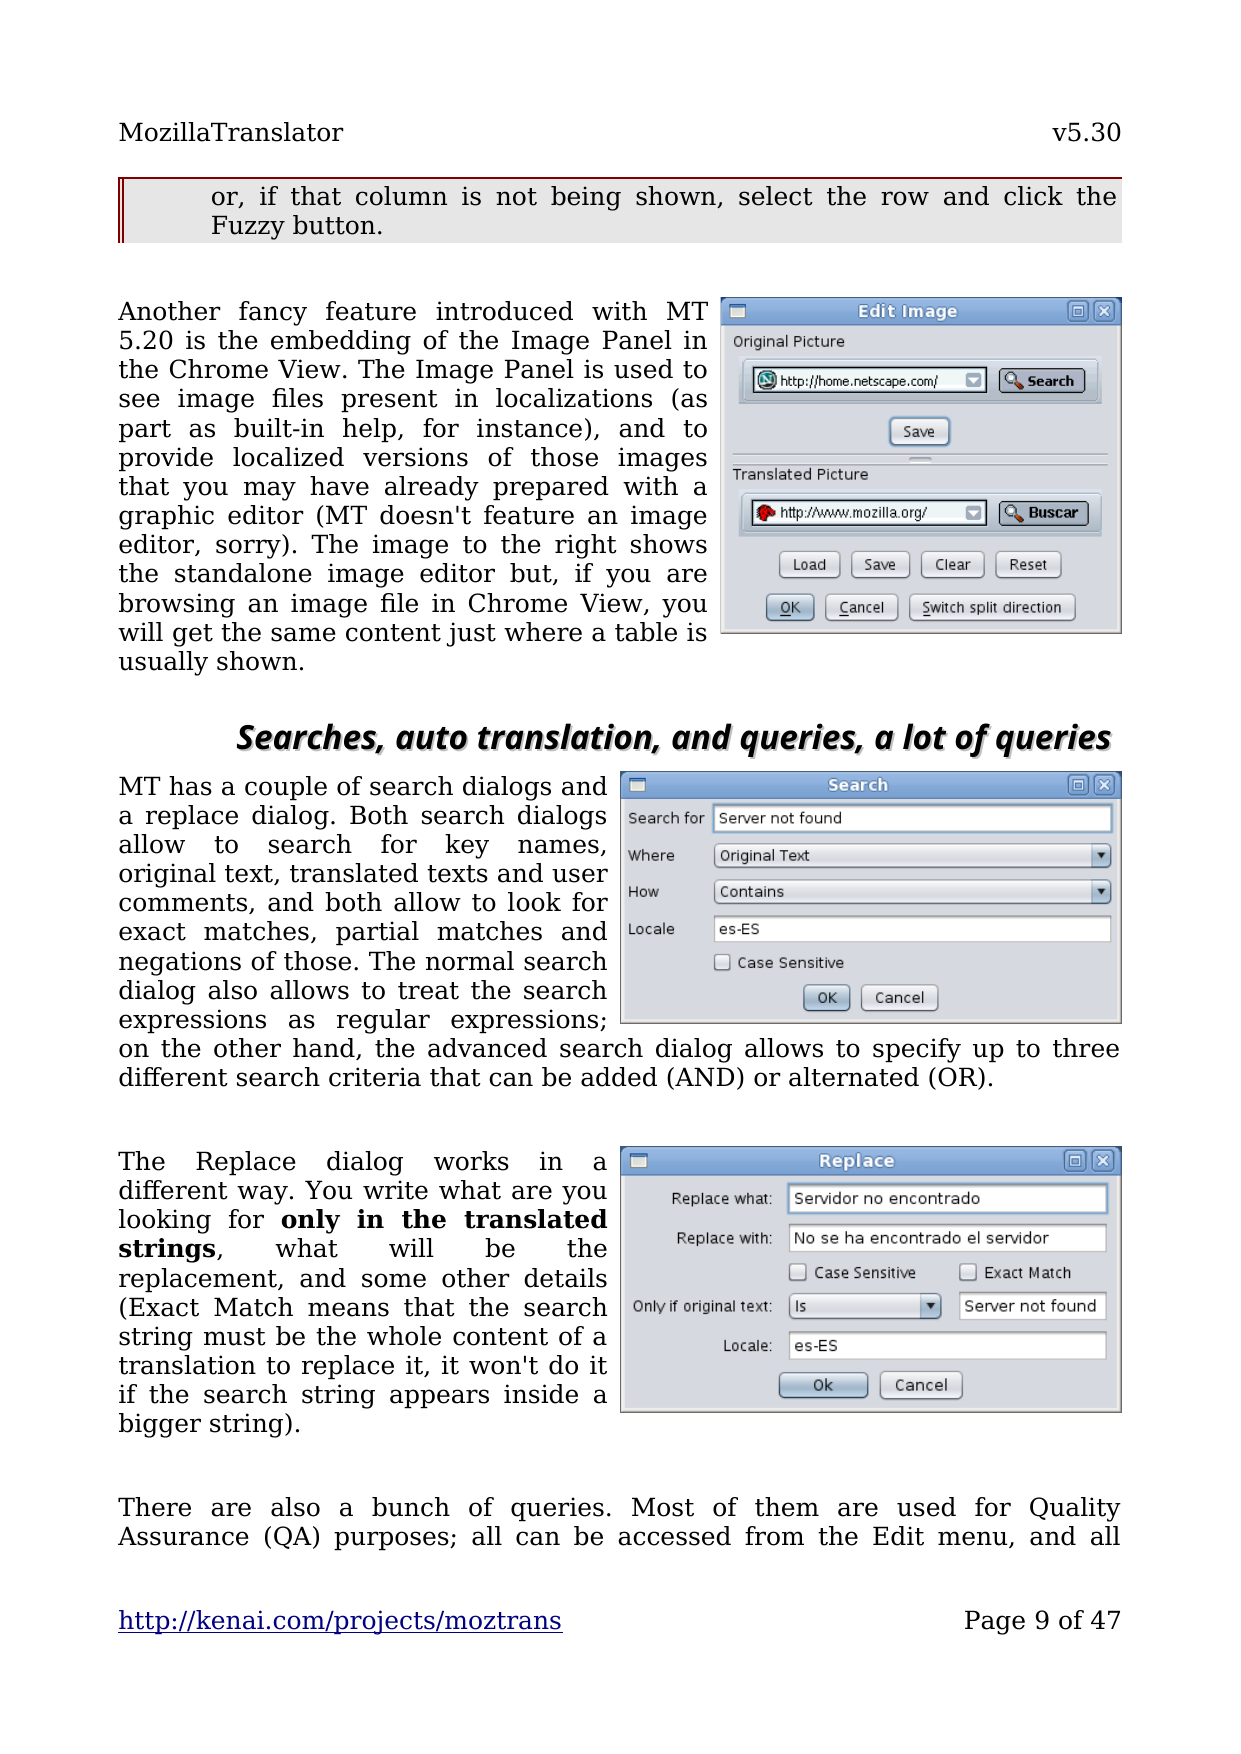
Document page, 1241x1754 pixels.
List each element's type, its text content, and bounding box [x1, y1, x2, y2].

text MT has a couple of search dialogs and a replace dialog. Both search dialogs allow to search for key names, original text, translated texts and user comments, and both allow to look for exact matches, partial matches and negations of those. The normal search dialog also allows to treat the search expressions as regular expressions; on the other hand, the advanced search dialog allows to specify up to three different search criteria that can be added (AND) or alternated (OR). [118, 772, 1122, 1093]
subtitle Searches, auto translation, and queries, a lot of queries [236, 714, 1122, 759]
picture [620, 771, 1122, 1024]
text Another fancy feature introduced with MT 5.20 is the embedding of the Image Panel in the Chrome View. The Image Panel is used to see image files present in localizations (as part as built-in help, for instance), and to provide localized versions of those images that you may have already prepared with a graphic editor (MT doesn't feature an image editor, sorry). The image to the right shows the standalone image editor but, if you are browsing an image file in Chrome View, you will get the same content just where a table is usually shown. [118, 297, 1122, 676]
text The Replace dialog works in a different way. You write what are you looking for only in the translated strings, what will be the replacement, and some other details (Exact Match means that the search string must be the whole content of a translation to replace it, it won't do it if the search string appears inside a bigger string). [118, 1147, 1122, 1439]
text or, if that column is not being shown, select the row and click the Fuzzy button. [124, 179, 1122, 243]
picture [720, 297, 1122, 634]
text There are also a bunch of queries. Most of them are used for Quality Assurance (QA) purposes; all can be accessed from the Edit menu, and all [118, 1493, 1122, 1551]
picture [620, 1146, 1122, 1413]
